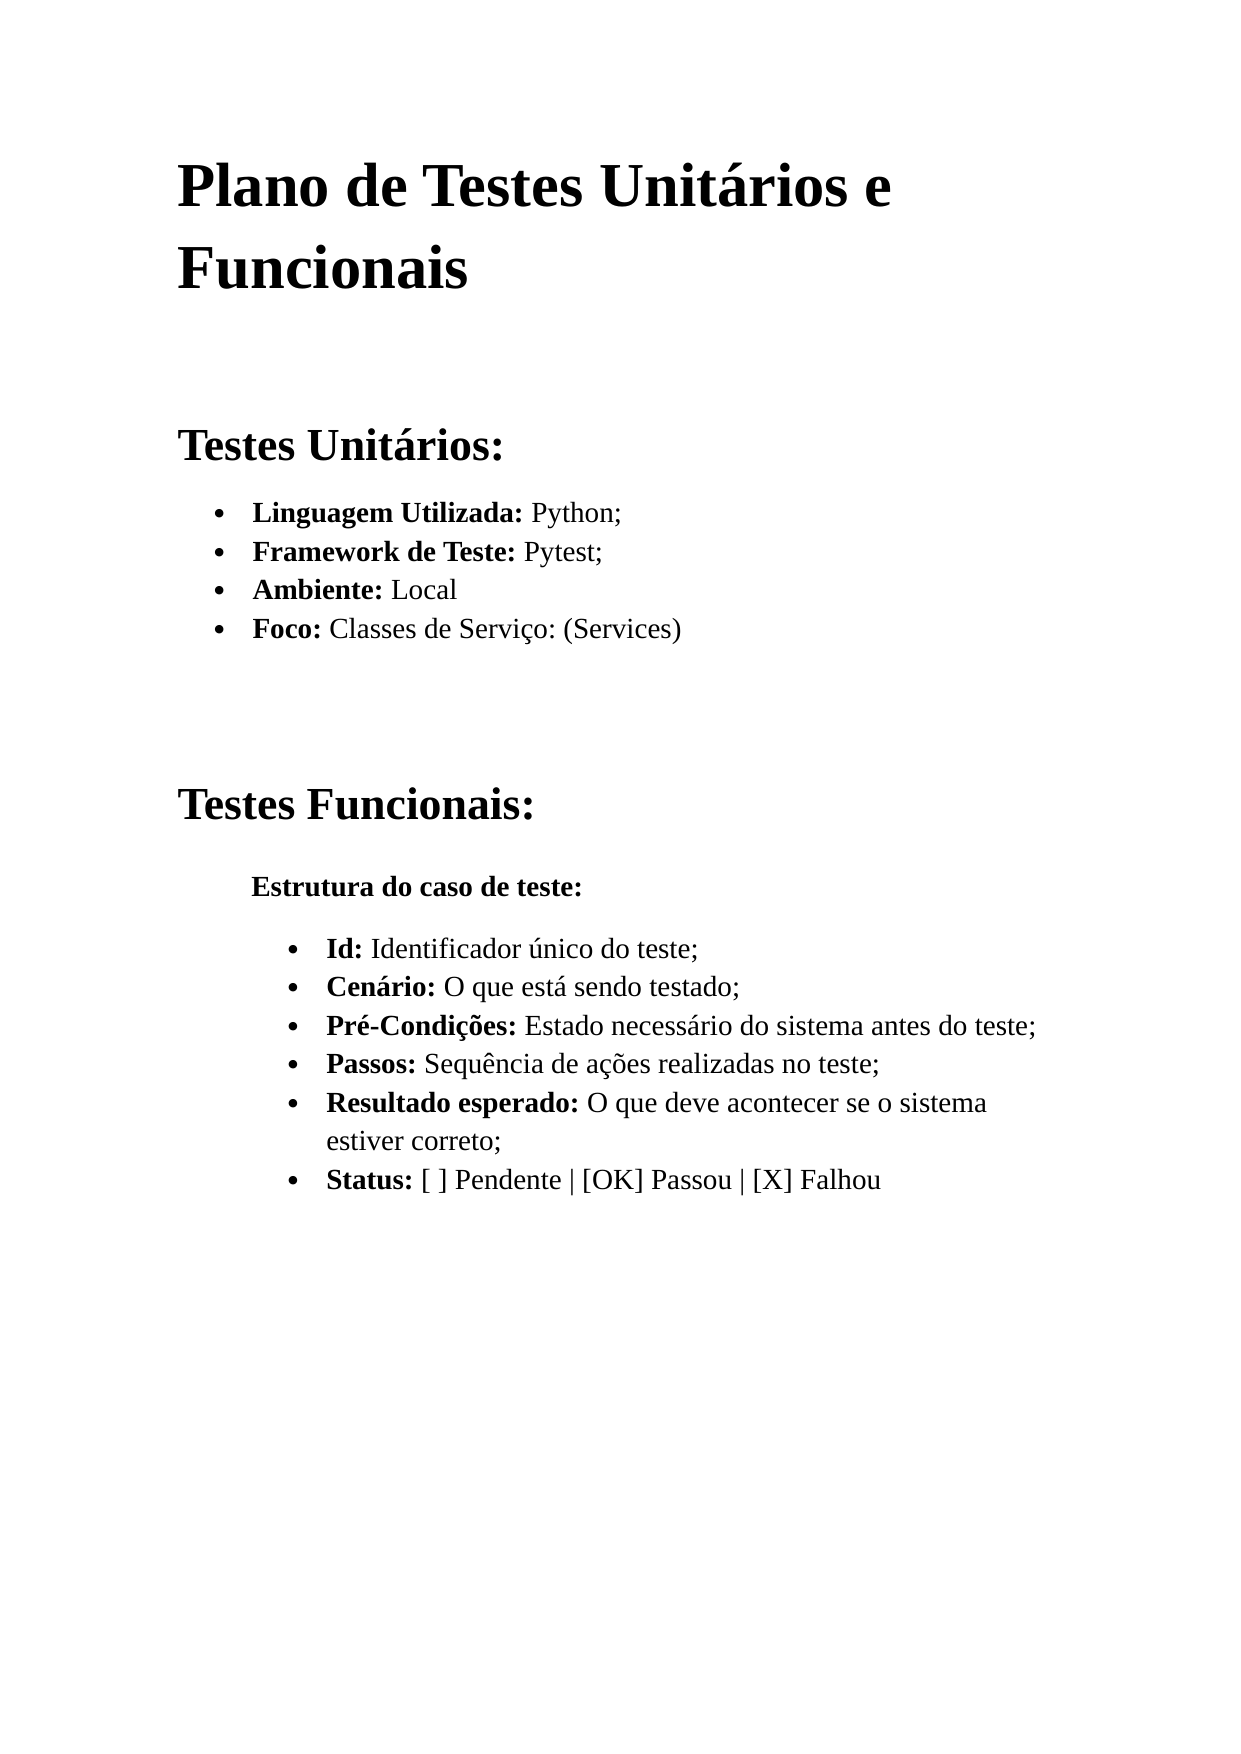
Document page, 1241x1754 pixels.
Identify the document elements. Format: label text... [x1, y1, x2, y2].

list Pré-Condições: Estado necessário do sistema antes do teste; [288, 1008, 1063, 1041]
list Framework de Teste: Pytest; [215, 534, 1063, 567]
list Status: [ ] Pendente | [OK] Passou | [X] Falhou [288, 1162, 1063, 1196]
list Id: Identificador único do teste; [288, 931, 1063, 964]
list Cenário: O que está sendo testado; [288, 969, 1063, 1003]
list Foco: Classes de Serviço: (Services) [215, 611, 1063, 644]
list Resultado esperado: O que deve acontecer se o sistema estiver correto; [288, 1085, 1063, 1157]
text Plano de Testes Unitários e Funcionais [177, 148, 1063, 302]
list Ambiente: Local [215, 572, 1063, 606]
text Testes Unitários: [177, 418, 1063, 471]
text Estrutura do caso de teste: [177, 853, 1063, 906]
list Passos: Sequência de ações realizadas no teste; [288, 1046, 1063, 1080]
list Linguagem Utilizada: Python; [215, 495, 1063, 529]
text Testes Funcionais: [177, 776, 1063, 829]
